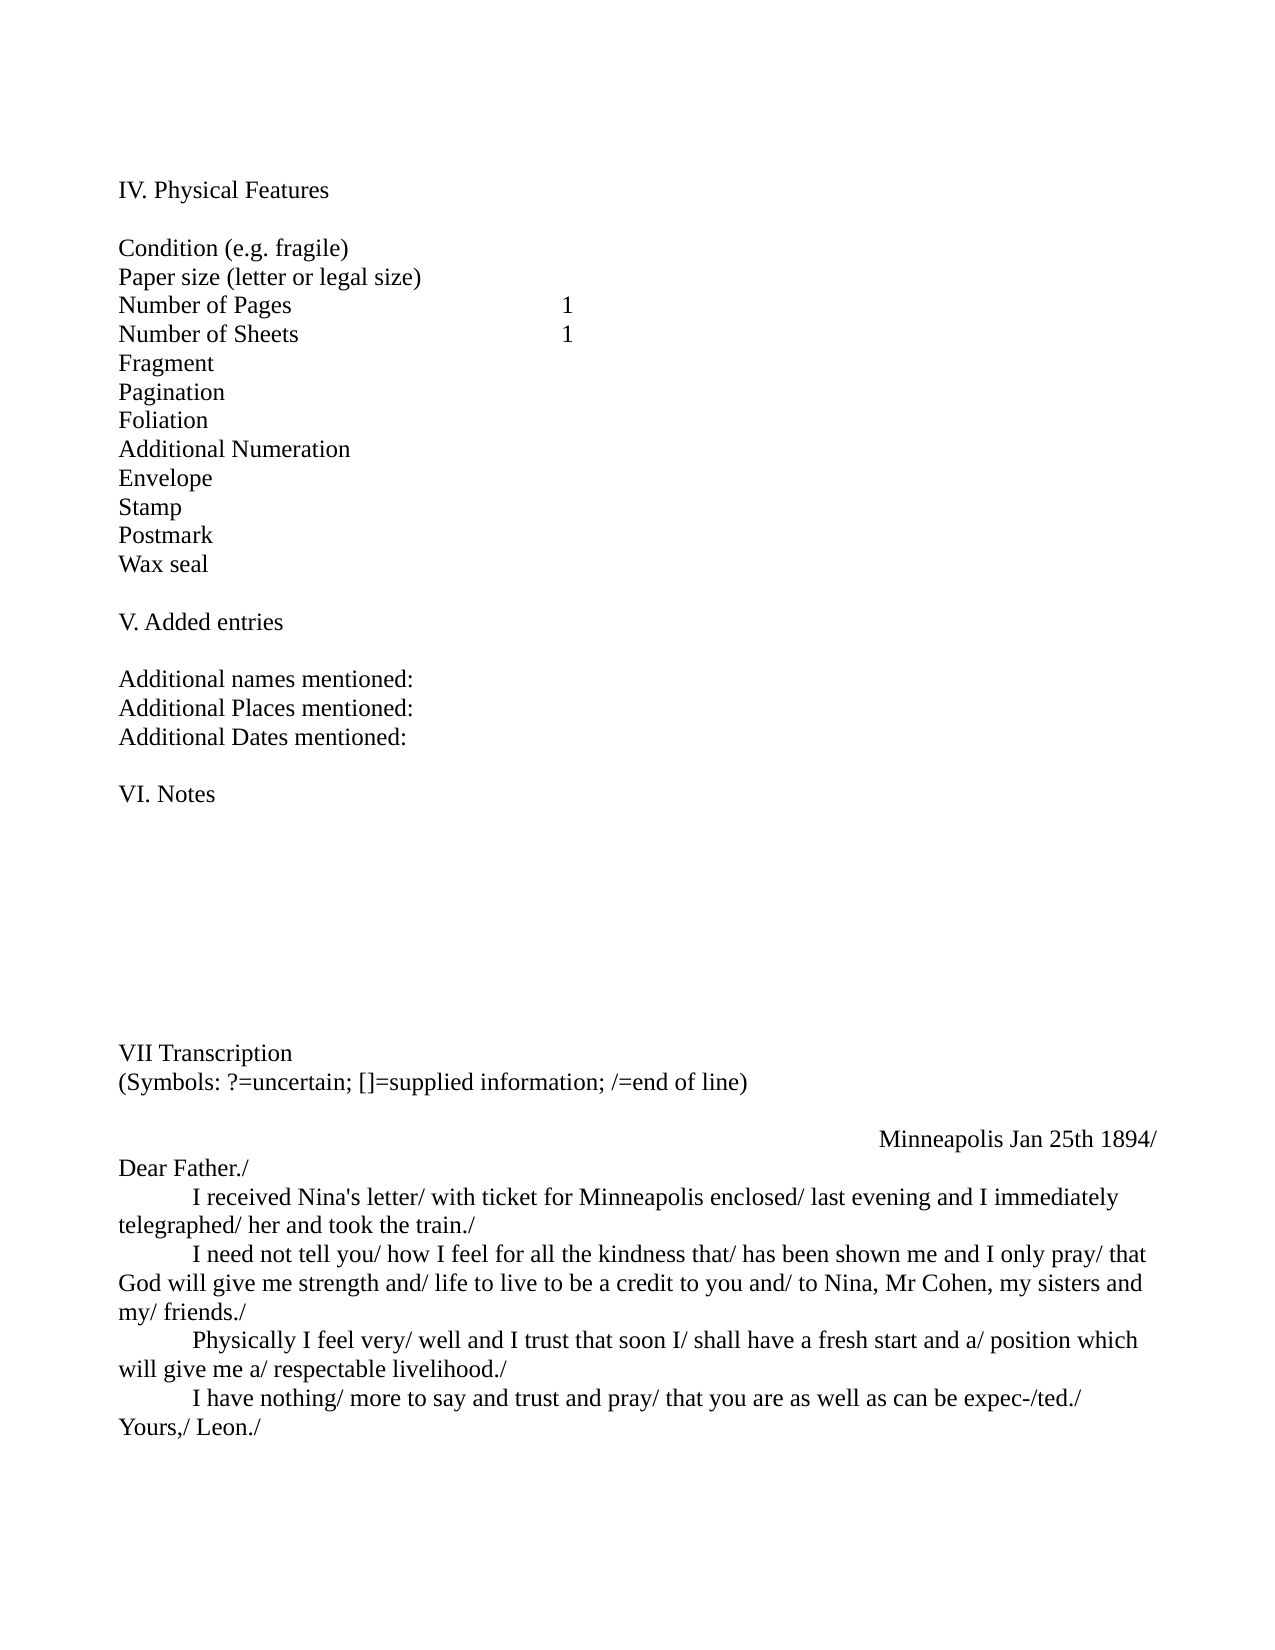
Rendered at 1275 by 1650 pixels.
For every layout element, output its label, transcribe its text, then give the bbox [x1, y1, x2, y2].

text Additional names mentioned: [118, 664, 1157, 693]
text Minneapolis Jan 25th 1894/ [118, 1124, 1157, 1153]
text Number of Sheets 1 [118, 319, 1157, 348]
text Dear Father./ [118, 1153, 1157, 1182]
text I received Nina's letter/ with ticket for Minneapolis enclosed/ last evening and I immediately telegraphed/ her and took the train./ [118, 1182, 1157, 1239]
text Number of Pages 1 [118, 291, 1157, 319]
text Physically I feel very/ well and I trust that soon I/ shall have a fresh start and a/ position which will give me a/ respectable livelihood./ [118, 1326, 1157, 1383]
text Postma rk [118, 521, 1157, 549]
text Stamp [118, 492, 1157, 521]
text V. Added entries [118, 607, 1157, 636]
text Condition (e.g. fragile) [118, 233, 1157, 262]
text Envelope [118, 463, 1157, 492]
text Paper size (letter or legal size) [118, 262, 1157, 291]
text I have nothing/ more to say and trust and pray/ that you are as well as can be expec-/ted./ Yours,/ Leon./ [118, 1383, 1157, 1441]
text IV. Physical Features [118, 176, 1157, 204]
text Wax seal [118, 549, 1157, 578]
text VII Transcription [118, 1038, 1157, 1067]
text VI. Notes [118, 779, 1157, 808]
text Fragment [118, 348, 1157, 377]
text Additional Numeration [118, 434, 1157, 463]
text Additional Dates mentioned: [118, 722, 1157, 751]
text I need not tell you/ how I feel for all the kindness that/ has been shown me and I only pray/ that God will give me strength and/ life to live to be a credit to you and/ to Nina, Mr Cohen, my sisters and my/ friends./ [118, 1239, 1157, 1326]
text Pagination [118, 377, 1157, 406]
text (Symbols: ?=uncertain; []=supplied information; /=end of line) [118, 1067, 1157, 1096]
text Foliation [118, 406, 1157, 434]
text Additional Places mentioned: [118, 693, 1157, 722]
